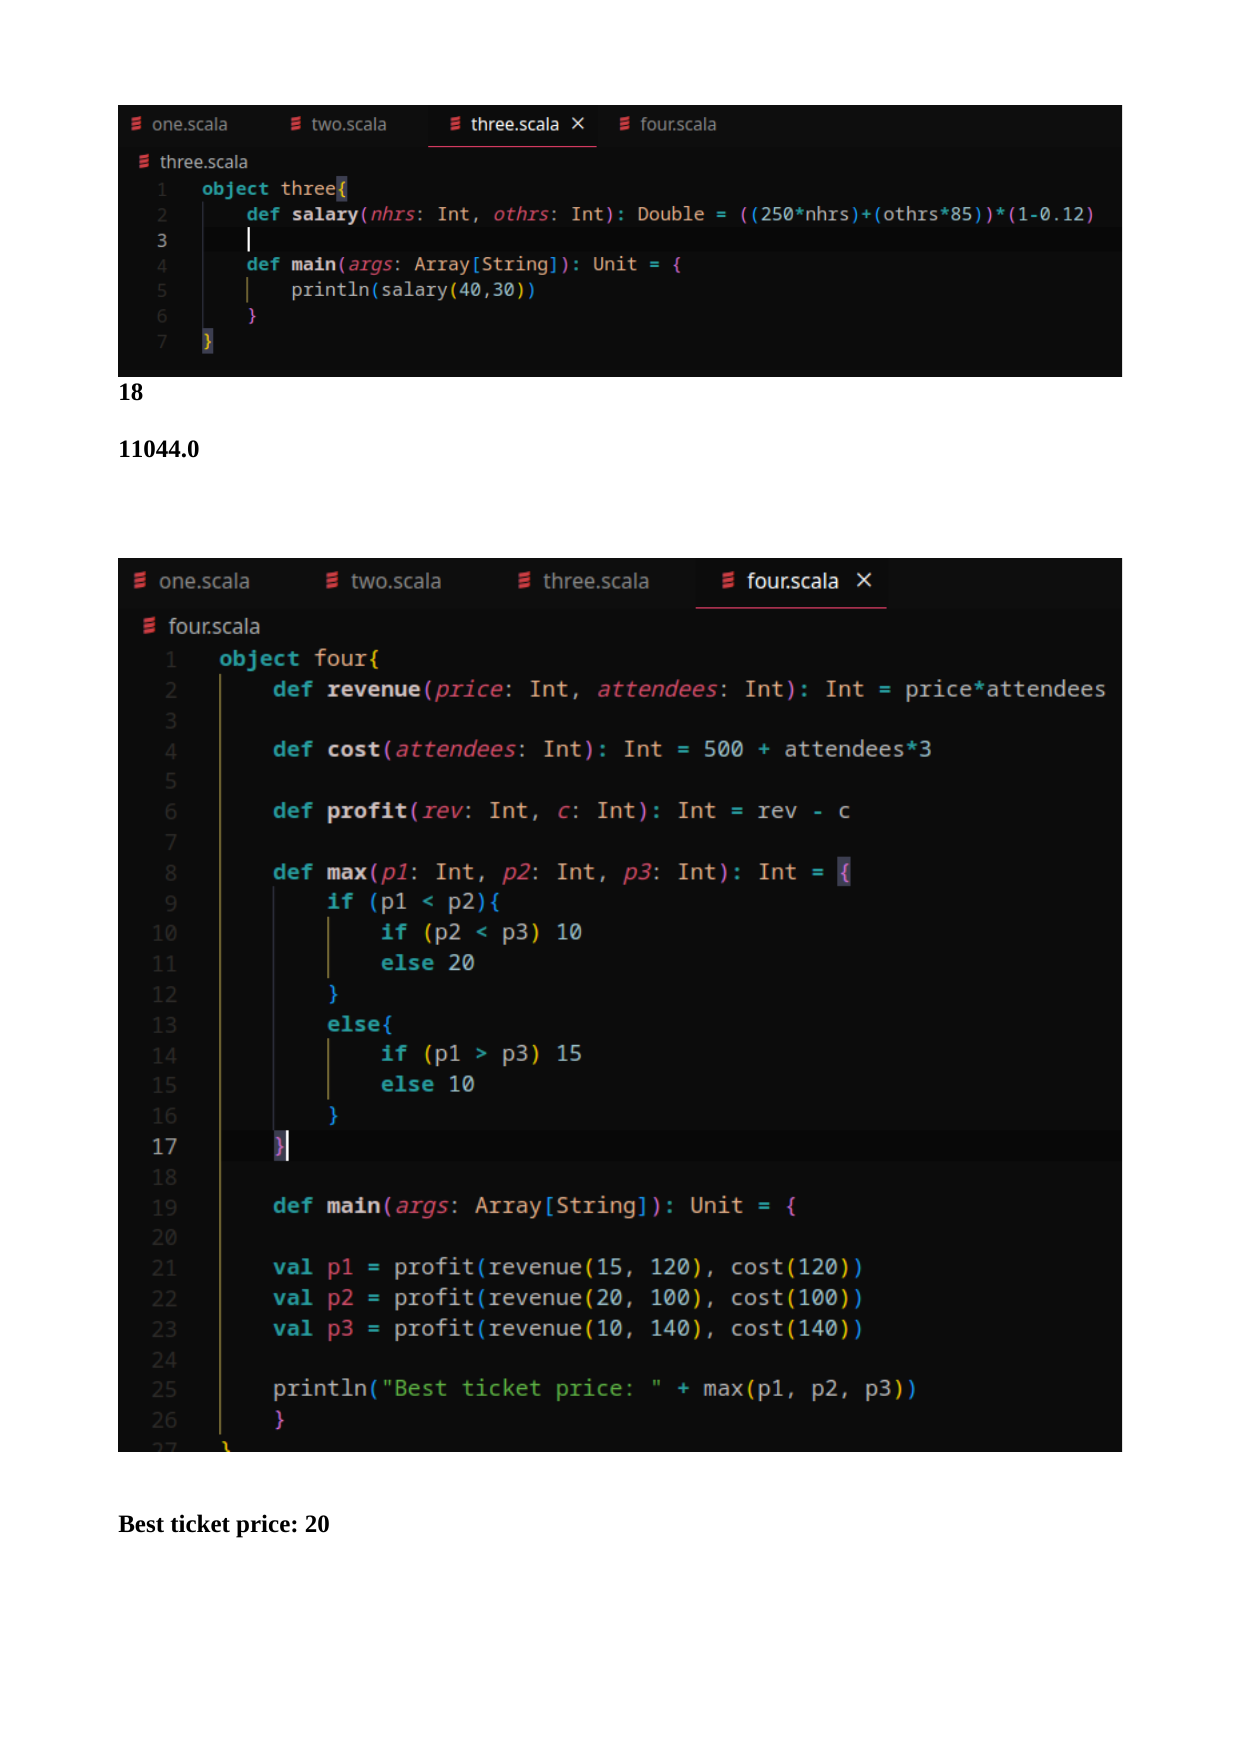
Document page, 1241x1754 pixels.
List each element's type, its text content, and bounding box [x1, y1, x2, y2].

text Best ticket price: 20 [118, 1509, 1122, 1538]
text 18 [118, 377, 1122, 406]
picture [118, 558, 1123, 1452]
text 11044.0 [118, 434, 1122, 463]
picture [118, 105, 1123, 377]
